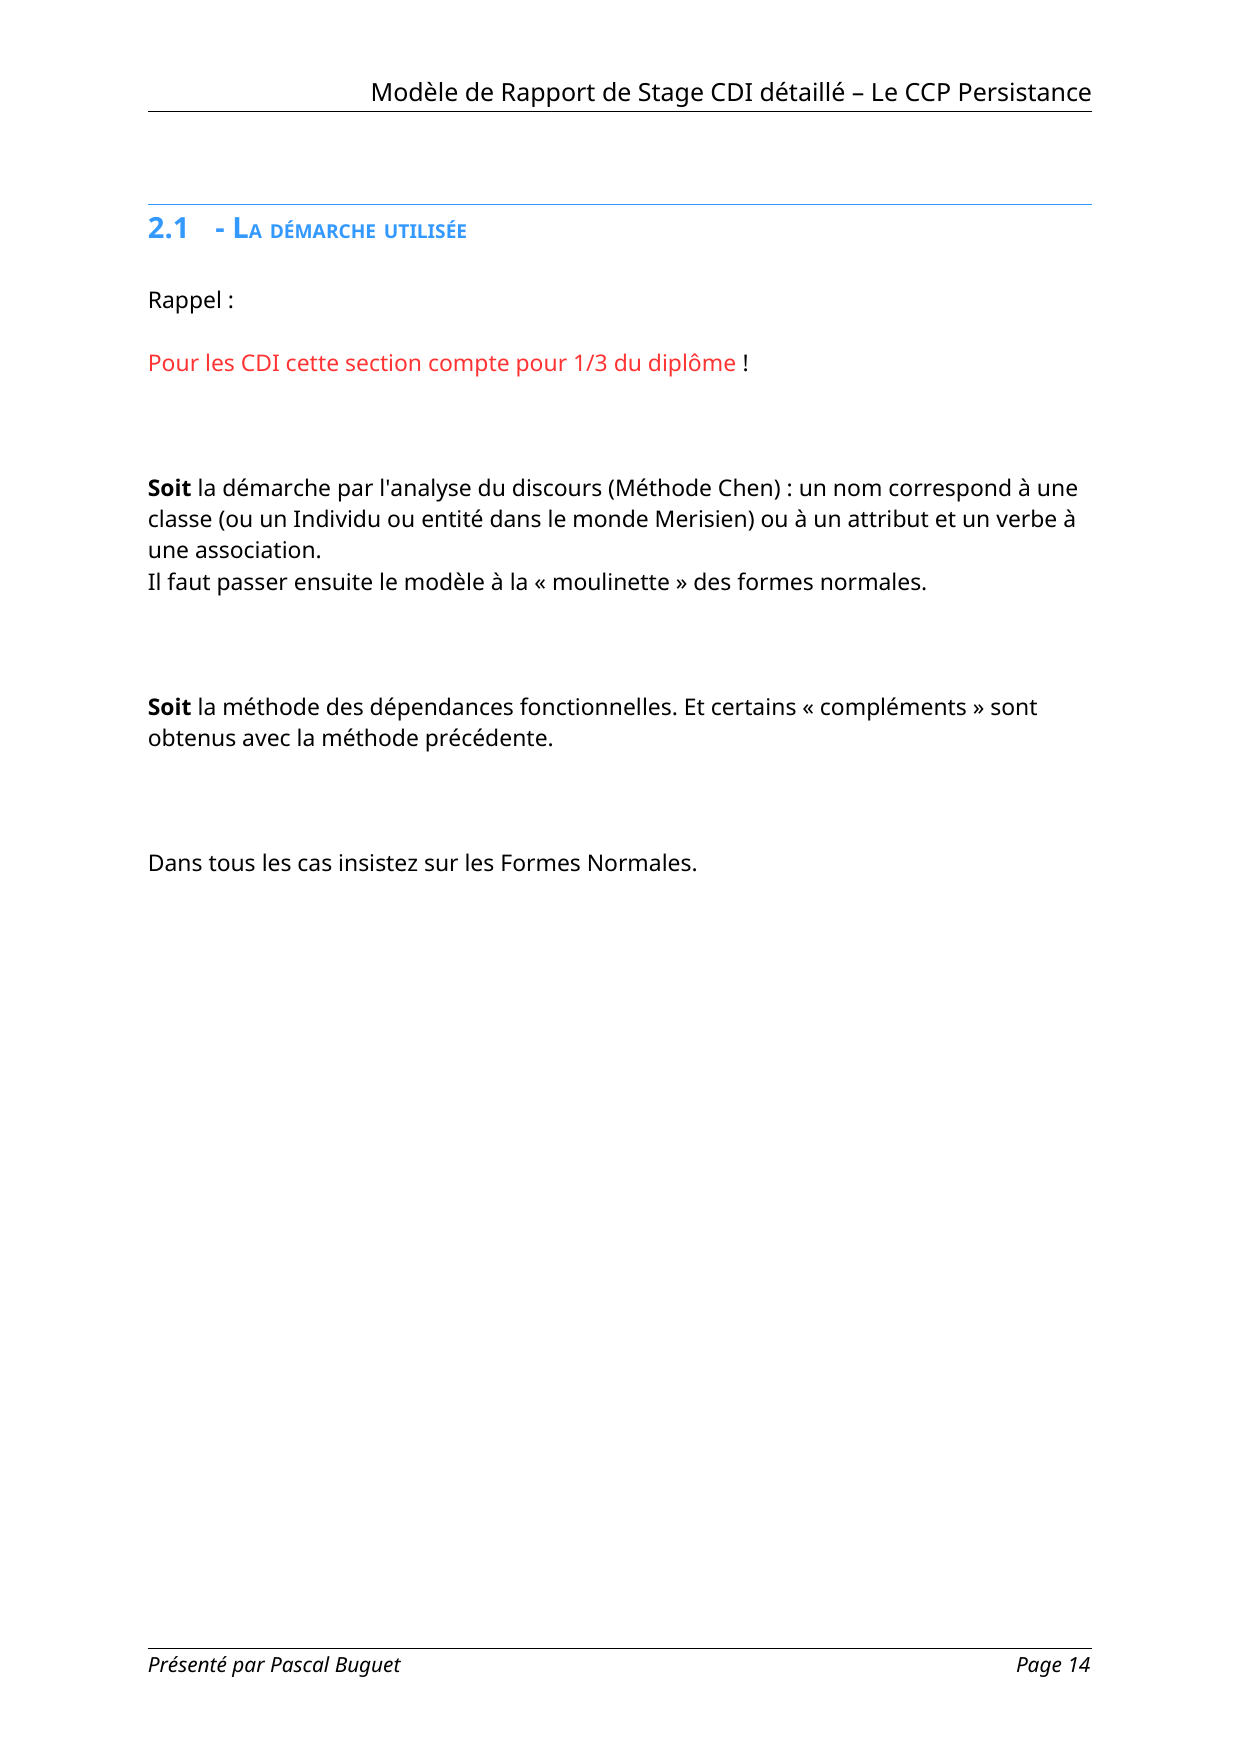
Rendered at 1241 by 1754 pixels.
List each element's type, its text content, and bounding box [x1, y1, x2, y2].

text Il faut passer ensuite le modèle à la « moulinette » des formes normales. [148, 566, 1092, 597]
text Soit la démarche par l'analyse du discours (Méthode Chen) : un nom correspond à une classe (ou un Individu ou entité dans le monde Merisien) ou à un attribut et un verbe à une association. [148, 472, 1092, 566]
text Pour les CDI cette section compte pour 1/3 du diplôme ! [148, 347, 1092, 378]
text Rappel : [148, 284, 1092, 316]
text Dans tous les cas insistez sur les Formes Normales. [148, 847, 1092, 878]
subtitle - La démarche utilisée [148, 205, 1092, 247]
text Soit la méthode des dépendances fonctionnelles. Et certains « compléments » sont obtenus avec la méthode précédente. [148, 691, 1092, 753]
